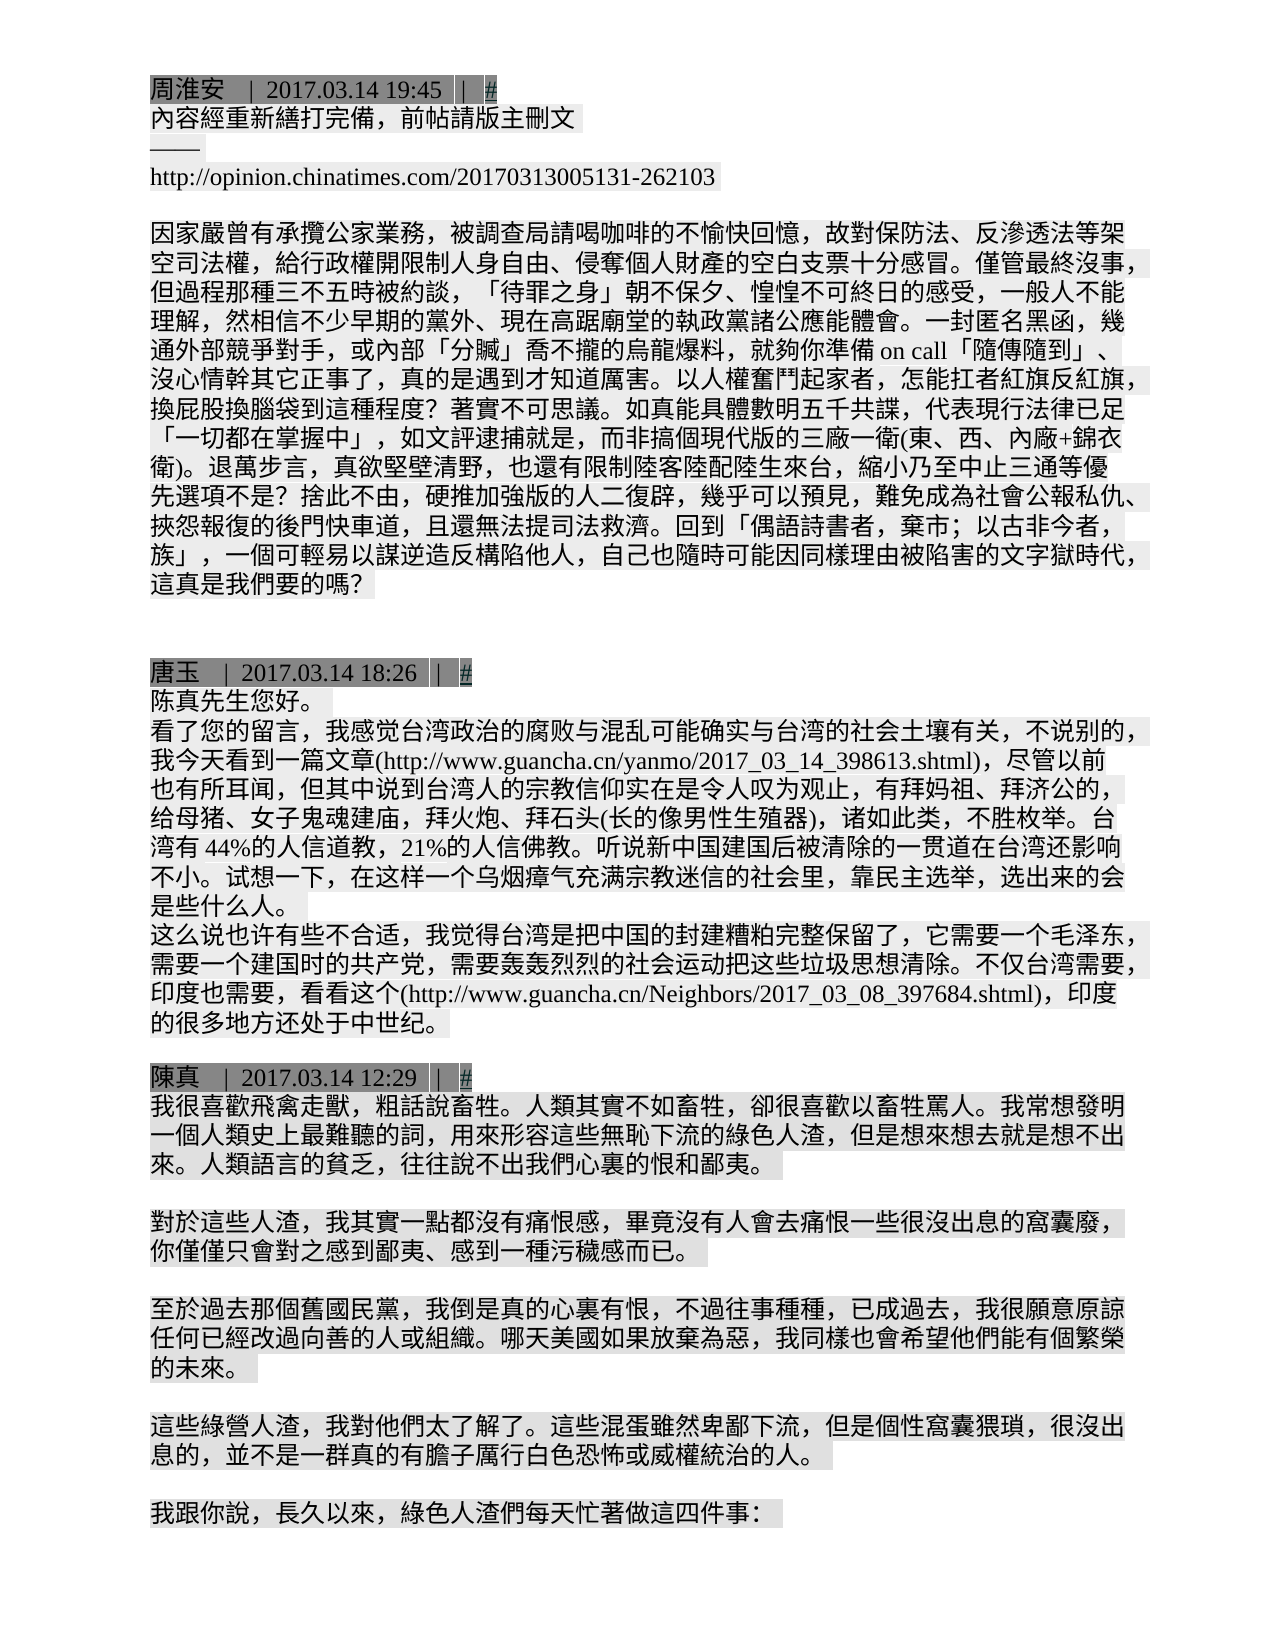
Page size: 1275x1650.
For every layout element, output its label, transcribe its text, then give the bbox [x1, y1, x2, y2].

text 陈真先生您好。 看了您的留言，我感觉台湾政治的腐败与混乱可能确实与台湾的社会土壤有关，不说别的，我今天看到一篇文章(http://www.guancha.cn/yanmo/2017_03_14_398613.shtml)，尽管以前也有所耳闻，但其中说到台湾人的宗教信仰实在是令人叹为观止，有拜妈祖、拜济公的，给母猪、女子鬼魂建庙，拜火炮、拜石头(长的像男性生殖器)，诸如此类，不胜枚举。台湾有44%的人信道教，21%的人信佛教。听说新中国建国后被清除的一贯道在台湾还影响不小。试想一下，在这样一个乌烟瘴气充满宗教迷信的社会里，靠民主选举，选出来的会是些什么人。 这么说也许有些不合适，我觉得台湾是把中国的封建糟粕完整保留了，它需要一个毛泽东，需要一个建国时的共产党，需要轰轰烈烈的社会运动把这些垃圾思想清除。不仅台湾需要，印度也需要，看看这个(http://www.guancha.cn/Neighbors/2017_03_08_397684.shtml)，印度的很多地方还处于中世纪。 [150, 687, 1125, 1038]
text 我很喜歡飛禽走獸，粗話說畜牲。人類其實不如畜牲，卻很喜歡以畜牲罵人。我常想發明一個人類史上最難聽的詞，用來形容這些無恥下流的綠色人渣，但是想來想去就是想不出來。人類語言的貧乏，往往說不出我們心裏的恨和鄙夷。 對於這些人渣，我其實一點都沒有痛恨感，畢竟沒有人會去痛恨一些很沒出息的窩囊廢，你僅僅只會對之感到鄙夷、感到一種污穢感而已。 至於過去那個舊國民黨，我倒是真的心裏有恨，不過往事種種，已成過去，我很願意原諒任何已經改過向善的人或組織。哪天美國如果放棄為惡，我同樣也會希望他們能有個繁榮的未來。 這些綠營人渣，我對他們太了解了。這些混蛋雖然卑鄙下流，但是個性窩囊猥瑣，很沒出息的，並不是一群真的有膽子厲行白色恐怖或威權統治的人。 我跟你說，長久以來，綠色人渣們每天忙著做這四件事： 一：撈錢，索賄，卡位，搶奪各種公家與私人資源，包娼包賭包工程無所不包。 二：政治鬥爭，消滅藍營，藉著虛構情節，羅織入罪，把藍營的幾個領導人，特別是馬英九，抓去坐牢或逐出政治圈外。 三：藉著各種威嚇與情治手段，蒐集證據，沒有證據就自己瞎掰，一來掃除一切異己；二來使人民因為畏於前途及身家財產安全之不保而噤聲，敢怒不敢言；三來，從中創造各種斂財索賄的管道、機會與藉口；四來，同時也可餵飽更多爪牙，使之願意為黨效命。 四：以打假之名，行言論控制之實，並且藉著進一步牢牢掌控媒體及教科書和無數行政措施(例如大興土木，大肆抬舉、歌頌日本人對於台灣人的偉大恩澤等等)，徹底洗腦下一代及下一代的下一代.... 綠營的所謂執政藍圖就是這樣，大致上就這四個層面。為的是什麼呢？為的是一種永續經營的斂財分贓體系。順我者昌，逆我者亡。只要你乖乖聽話，你就有機會進入這個圈子來分贓。若你膽敢有異聲或有一絲不敬，這個體系就會在各個生活層面用盡一切所謂合法與非法的手段，讓你付出痛苦代價。 這些當然不是我自創，更不是什麼內幕消息，而只是一種普通常識。任何人只要稍微認識這個黨及其周邊那些文人與名嘴，就能明白我上述所說的這些，只是這一整個詐騙集團二、三十年每天的基本工作內容與工作目標而已。 很多人有兩種誤解，認為民進黨變質了。這話是有語病的。這就彷彿你心裏想著林覺民，想著秋瑾，想著興中會、同盟會，想著黃花崗七十二烈士，然後看著李登輝主政下的國民黨或蔣家政權，感嘆說："國民黨變質了"。這樣一種聯想是錯的，黨名表面上一樣，但是人渣取代了烈士，奴才蠢才驅逐了人才。黨名雖一樣，本質已截然大不同。 第二個誤解是一句老掉牙的話："權力使人腐化"。我這大半生也算是閱人無數了吧，其實我從未見過任何一個人曾經腐化。我倒是相信林肯所說的，"你想知道一個人的真面目，那就給他權力。" 一個人倘若在權力面前或權力之中吃相難看，嘴臉猥瑣，並不是因為他被權力腐化了；他一點也沒有腐化，他只是顯露他真正的心思樣貌而已。 人渣黨檯面上這群人渣及其周邊同路人也一樣，他們從來沒有腐化過。不管怎麼改朝換代，他們始終都是做同樣卑鄙的事。請你告訴我，究竟有幾個不是所謂 "黨國餘孽"？包括蔡啥小 "總統"，包括她底下以 "英派" 自居或是極力向之靠攏的那一大群人，特別是這十幾年特別囂張跋扈的那些人，哪一個不是舊國民黨時期的幫凶、爪牙？ 二十幾年前，當我退出民進黨時，因為深深深深深深有一種感觸與發現，於是創了一個詞叫 "國、民一黨"，簡稱 "國民黨"，打了引號的 "國民黨"。這個 "國民黨" 是一種綜合體，它是結合舊國民黨和當時剛創立不久的民進黨，近親繁殖，交配而成。 這個黨，結合了既有兩黨之中最齷齪卑鄙貪婪無恥的一群同類，在權力與私人利益的主要驅動與催化因素下(就像一種生物特性)，經過十幾二十年的不斷交配繁殖，混合而成眼前這個人渣黨。於是，過去那個舊有的國民黨萎縮了，因為貪婪之徒全跑出去交配了；而舊有那個民進黨更是消失得無影無蹤，繁殖出時下這個垃圾人渣黨。黨名雖然還是一樣叫做民進黨，但實質內容及一切人事物早已完全不同。 舊民進黨跟舊國民黨唯一不同的是，舊國民是人渣跑出門去繁殖，搞得國民黨越來越萎縮；而舊民進黨卻是人才、義士紛紛出走或是被趕走，而蟑螂老鼠人渣卻大量跑進來，交配繁殖得非常快，非常起勁，一下就迅速壯大成為時下這個呼風喚雨、勢力龐大的人渣黨。 你有沒有想過？為什麼一個社會竟然不是朝著良善的方向發展，而是在付出那麼多痛苦代價之後卻反而往一種反淘汰的方向演化？越是貪婪猥瑣行事卑劣之徒，越能存活、壯大，越是低能蠢才，越是位高權重呼風喚雨。反之，正直良善與聰明才智一方卻越來越邊緣，越來越萎縮。你有沒有想過裏頭的原因有可能是什麼？ 我很早就離開政治圈，除了個人因素因為喜歡寧靜、想要脫離喧囂人群之外，一部份原因是因為我發現，政治不可能救政治，你不可能用一條骯髒的抹布把桌子擦乾淨，改善的力量往往必須來自外部。這道理很簡單，就好像倘若陽光、水份與營養不夠充足或不適當的話，植物很難存活，反倒雜草叢生。 一個社會也一樣，除了外在的國際陰謀勢力(即美國)之刻意反向操作因素之外，深層文化因素恐怕也是個原因。簡單說，什麼樣的人民，自然就會造就出什麼樣的政治。比方說，我不相信諸如像人渣黨這樣一種既低能又敗德的政治組合一旦出了這個小島還能存活。那是不可能的事，因為它恰恰就是像台灣社會這樣一種不良文化底下才有可能存活壯大的不良產物。 蘇古諾夫或胡適等人，經常鼓吹文化救國論。他們相信，一個國家或社會，政治之良莠，往往繫於其長久以來所培養的所謂文化底蘊，或說文化素質。用一句簡單的話來說，其實就是："詩能救世界"。那些抽象思索，那些乍看無用之物，那些風花雪月，那些肉眼不可見的憐憫、義憤與情感，或許才是人類命運之所繫，人類長久良好生存的一個依靠。 [150, 1092, 1125, 1557]
text 陳真 | 2017.03.14 12:29 | # [150, 1063, 1125, 1092]
text 周淮安 | 2017.03.14 19:45 | # [150, 75, 1125, 104]
text 唐玉 | 2017.03.14 18:26 | # [150, 658, 1125, 687]
text 內容經重新繕打完備，前帖請版主刪文 —— http://opinion.chinatimes.com/20170313005131-262103 因家嚴曾有承攬公家業務，被調查局請喝咖啡的不愉快回憶，故對保防法、反滲透法等架空司法權，給行政權開限制人身自由、侵奪個人財產的空白支票十分感冒。僅管最終沒事，但過程那種三不五時被約談，「待罪之身」朝不保夕、惶惶不可終日的感受，一般人不能理解，然相信不少早期的黨外、現在高踞廟堂的執政黨諸公應能體會。一封匿名黑函，幾通外部競爭對手，或內部「分贓」喬不攏的烏龍爆料，就夠你準備on call「隨傳隨到」、沒心情幹其它正事了，真的是遇到才知道厲害。以人權奮鬥起家者，怎能扛者紅旗反紅旗，換屁股換腦袋到這種程度？著實不可思議。如真能具體數明五千共諜，代表現行法律已足「一切都在掌握中」，如文評逮捕就是，而非搞個現代版的三廠一衛(東、西、內廠+錦衣衛)。退萬步言，真欲堅壁清野，也還有限制陸客陸配陸生來台，縮小乃至中止三通等優先選項不是？捨此不由，硬推加強版的人二復辟，幾乎可以預見，難免成為社會公報私仇、挾怨報復的後門快車道，且還無法提司法救濟。回到「偶語詩書者，棄市；以古非今者，族」，一個可輕易以謀逆造反構陷他人，自己也隨時可能因同樣理由被陷害的文字獄時代，這真是我們要的嗎？ [150, 104, 1125, 599]
